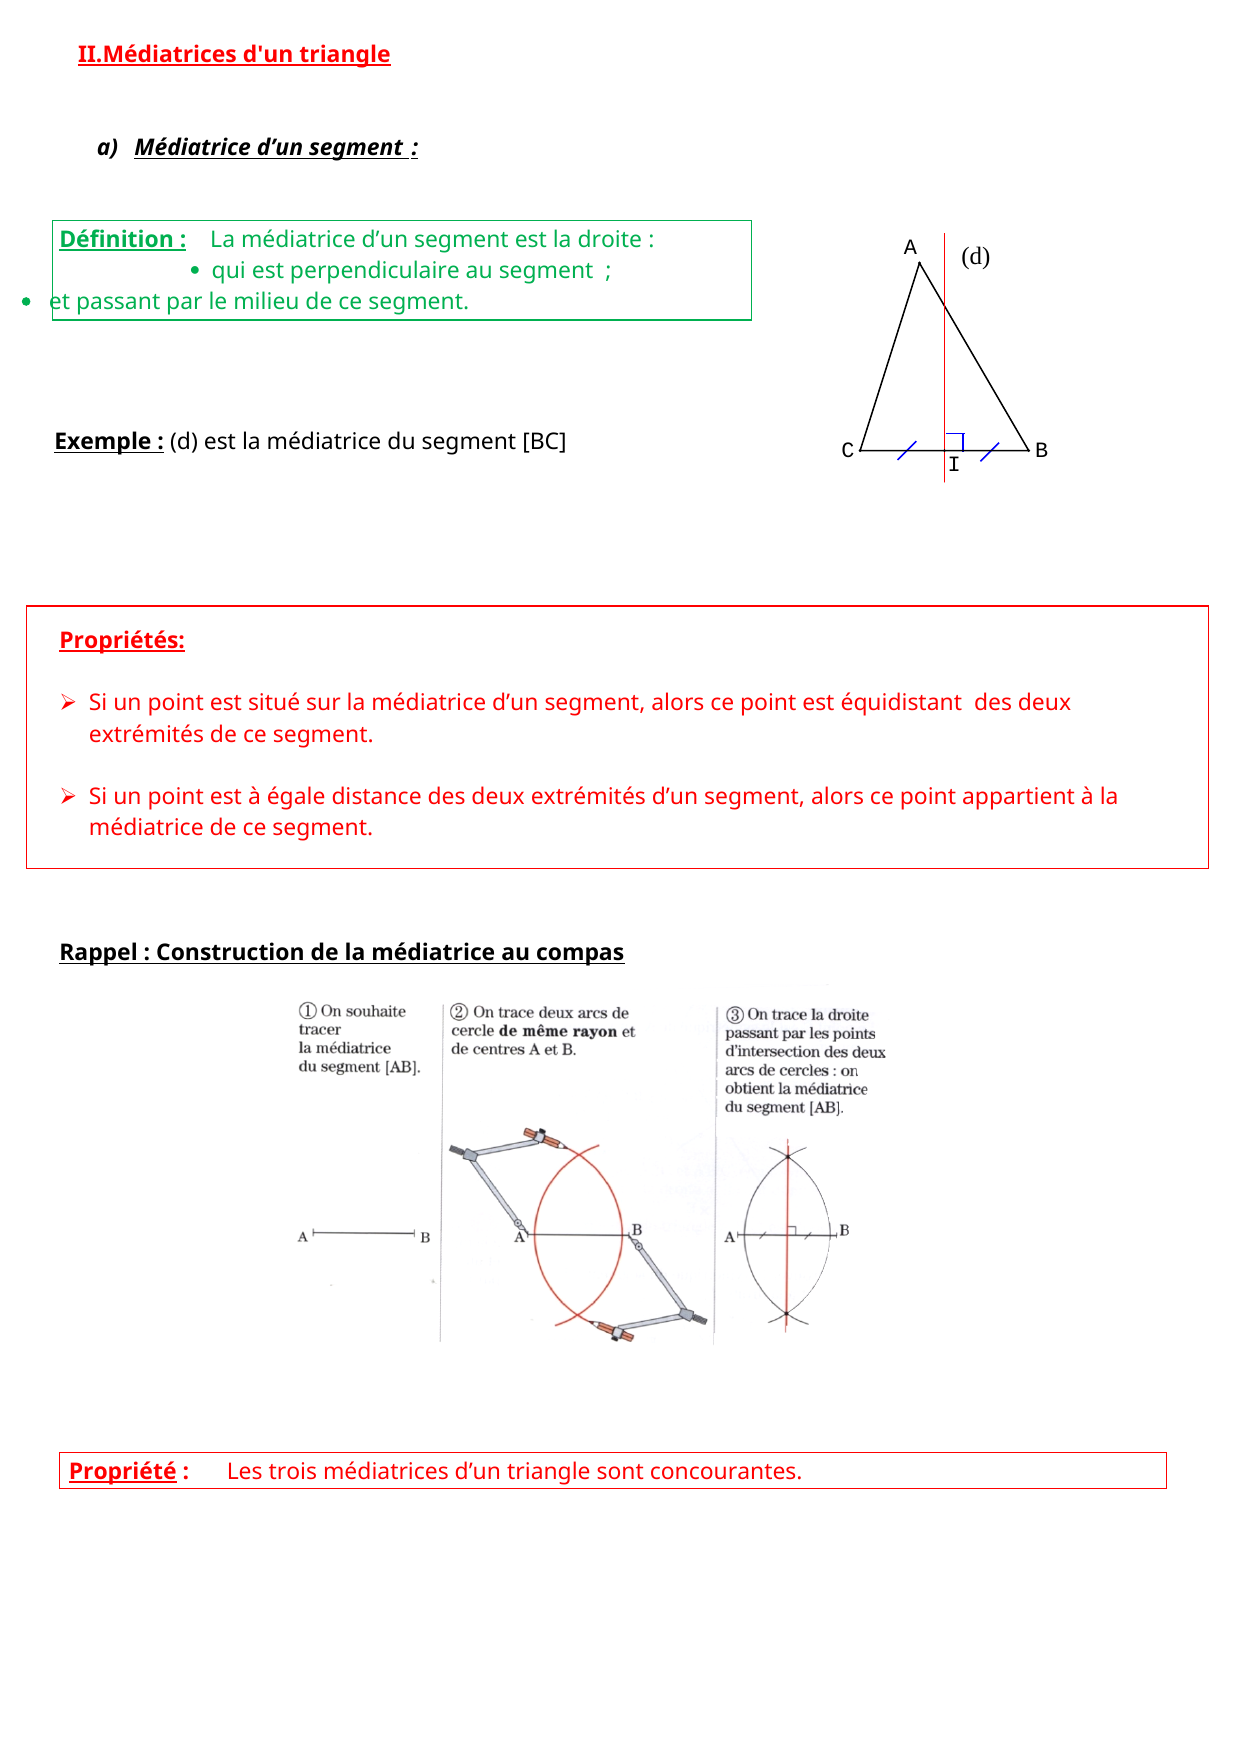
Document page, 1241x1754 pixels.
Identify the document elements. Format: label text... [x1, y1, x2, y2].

list Médiatrice d’un segment : [97, 131, 1167, 162]
list et passant par le milieu de ce segment. [945, 285, 1061, 316]
text Propriété : Les trois médiatrices d’un triangle sont concourantes. [60, 1453, 1166, 1488]
list Si un point est situé sur la médiatrice d’un segment, alors ce point est équidistant des deux extrémités de ce segment. [59, 686, 1167, 749]
list et passant par le milieu de ce segment. [1062, 285, 1167, 316]
list et passant par le milieu de ce segment. [53, 285, 751, 316]
text II.Médiatrices d'un triangle [78, 37, 1167, 69]
text Exemple : (d) est la médiatrice du segment [BC] [54, 425, 667, 456]
list et passant par le milieu de ce segment. [752, 285, 828, 316]
text Définition : La médiatrice d’un segment est la droite : [752, 222, 1167, 289]
text (d) [961, 241, 1038, 269]
list [1062, 254, 1167, 285]
list et passant par le milieu de ce segment. [904, 285, 944, 316]
text Rappel : Construction de la médiatrice au compas [59, 936, 1167, 967]
text Définition : La médiatrice d’un segment est la droite : [830, 234, 944, 254]
list et passant par le milieu de ce segment. [22, 285, 52, 316]
list Si un point est à égale distance des deux extrémités d’un segment, alors ce point appartient à la médiatrice de ce segment. [59, 780, 1167, 842]
text Définition : La médiatrice d’un segment est la droite : [59, 222, 751, 254]
list [752, 254, 828, 285]
list qui est perpendiculaire au segment ; [59, 254, 751, 285]
list [830, 254, 944, 285]
subtitle Propriétés: [59, 624, 1167, 655]
list et passant par le milieu de ce segment. [830, 285, 911, 316]
